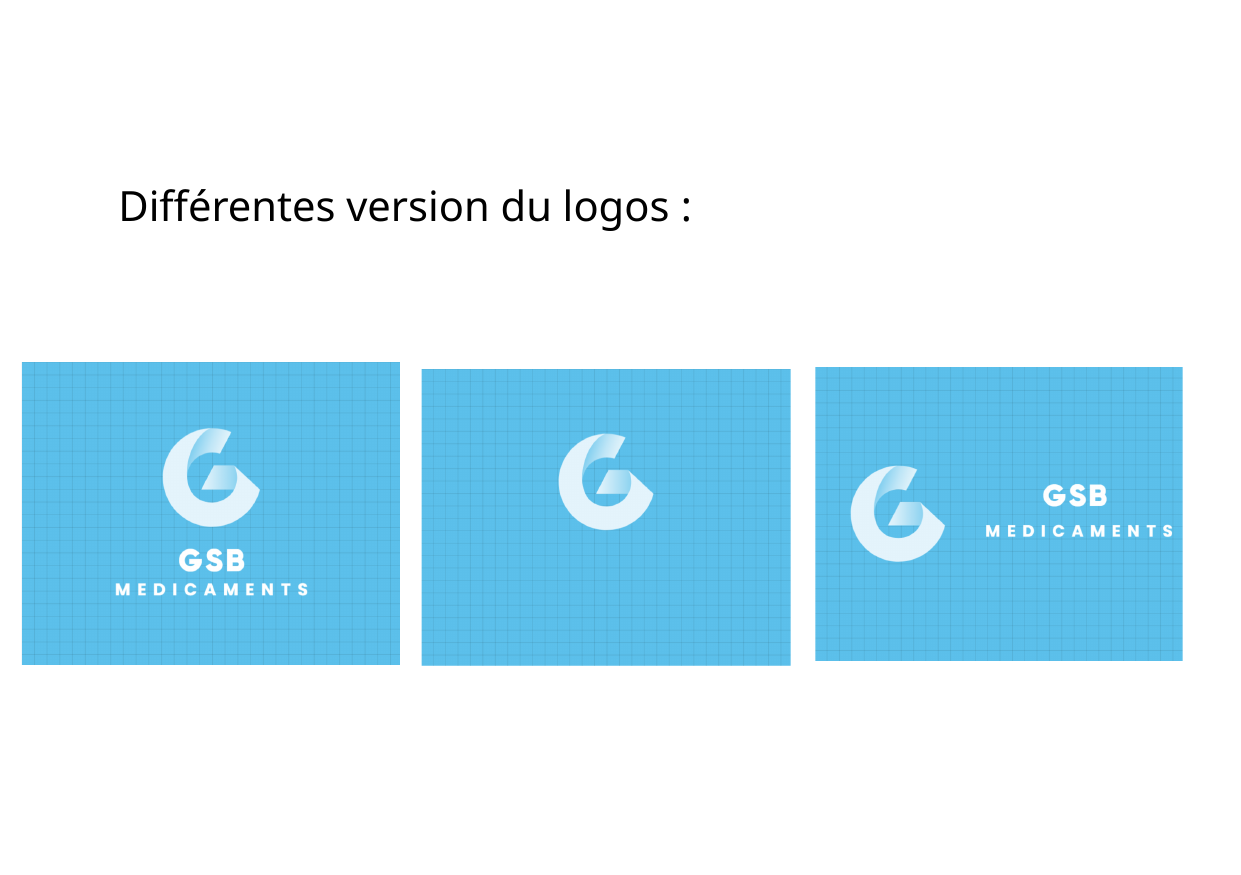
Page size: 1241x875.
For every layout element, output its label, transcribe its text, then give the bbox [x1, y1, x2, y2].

text Différentes version du logos : [118, 176, 1122, 233]
picture [815, 367, 1183, 661]
picture [21, 362, 400, 665]
picture [421, 369, 791, 666]
